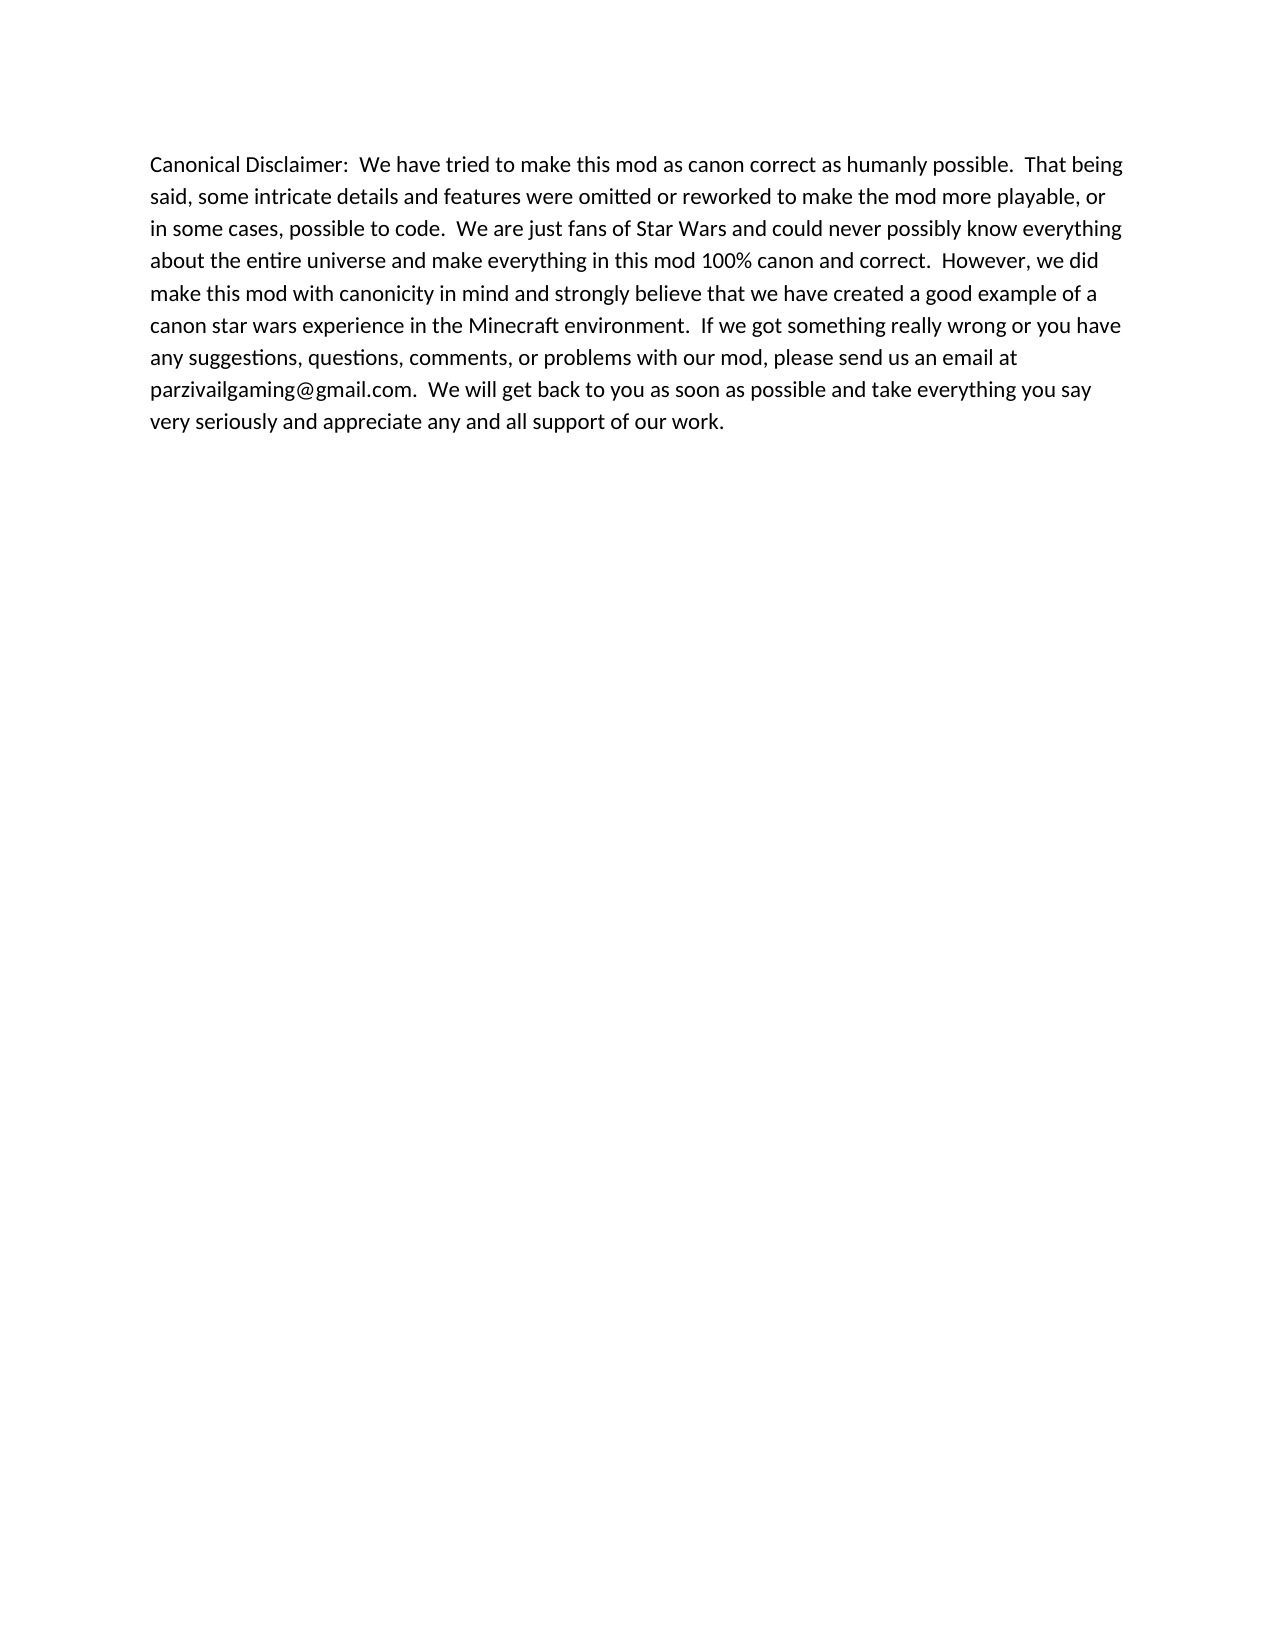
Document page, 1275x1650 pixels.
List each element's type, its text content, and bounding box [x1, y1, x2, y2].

text Canonical Disclaimer: We have tried to make this mod as canon correct as humanly possible. That being said, some intricate details and features were omitted or reworked to make the mod more playable, or in some cases, possible to code. We are just fans of Star Wars and could never possibly know everything about the entire universe and make everything in this mod 100% canon and correct. However, we did make this mod with canonicity in mind and strongly believe that we have created a good example of a canon star wars experience in the Minecraft environment. If we got something really wrong or you have any suggestions, questions, comments, or problems with our mod, please send us an email at parzivailgaming@gmail.com. We will get back to you as soon as possible and take everything you say very seriously and appreciate any and all support of our work. [150, 150, 1125, 436]
